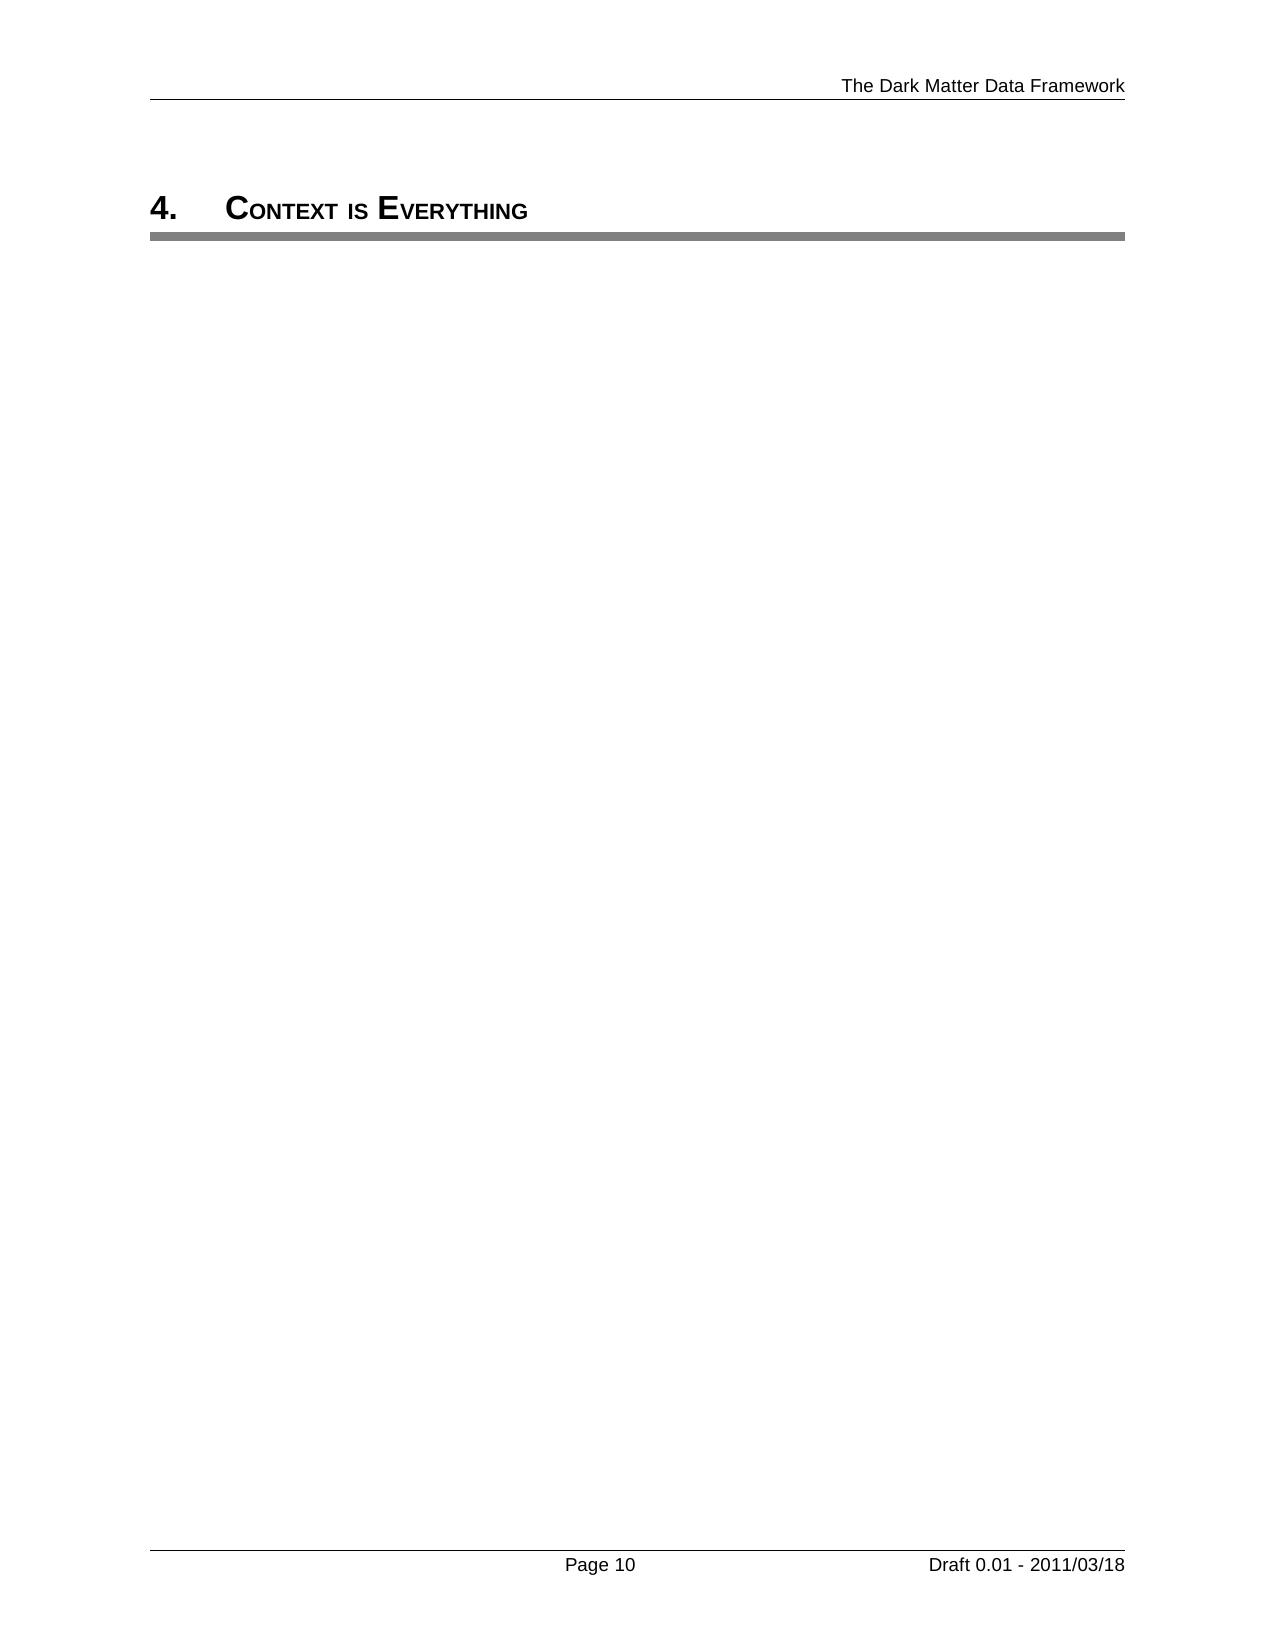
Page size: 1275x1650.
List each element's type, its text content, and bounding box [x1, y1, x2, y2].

subtitle Context is Everything [150, 187, 1125, 232]
